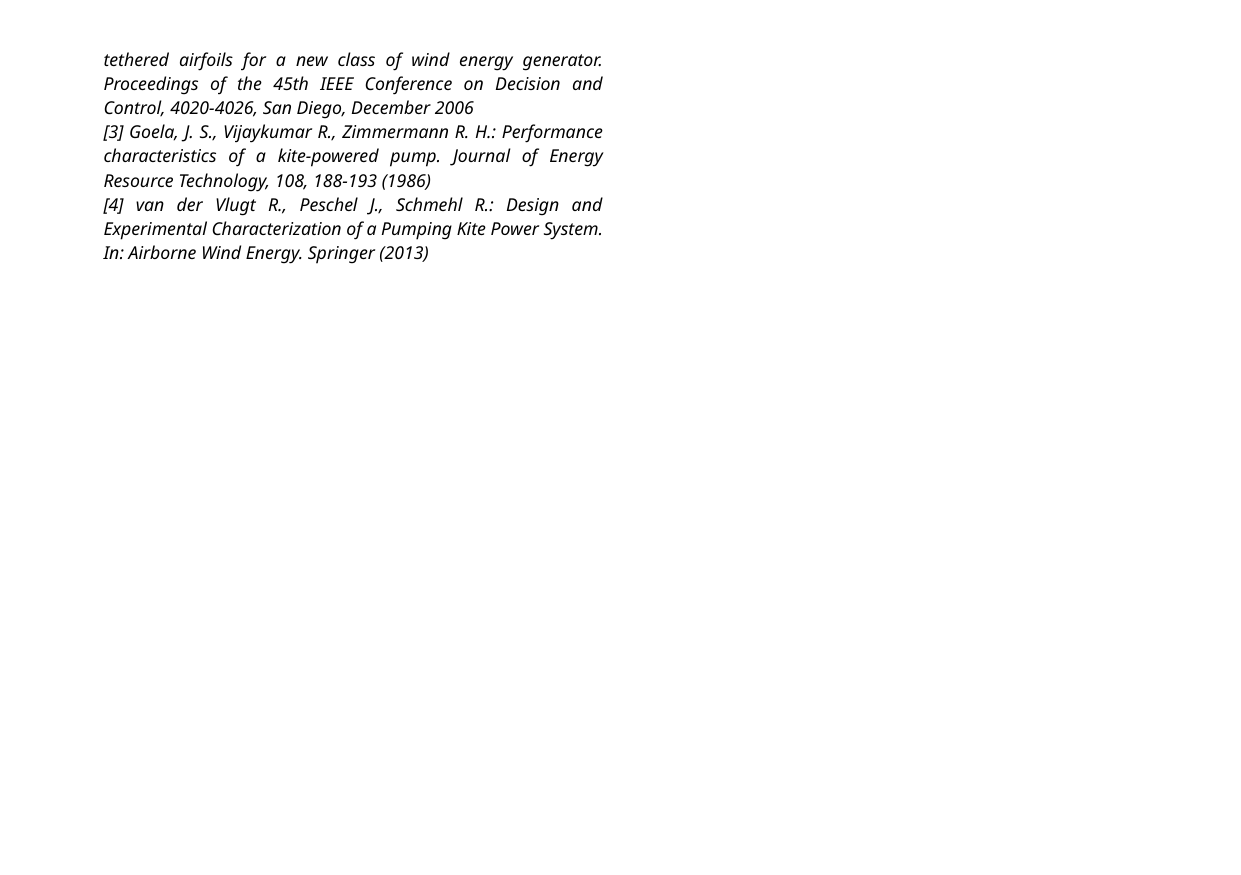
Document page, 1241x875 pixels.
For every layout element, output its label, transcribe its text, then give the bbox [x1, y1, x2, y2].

text tethered airfoils for a new class of wind energy generator. Proceedings of the 45th IEEE Conference on Decision and Control, 4020-4026, San Diego, December 2006 [103, 47, 605, 120]
text [3] Goela, J. S., Vijaykumar R., Zimmermann R. H.: Performance characteristics of a kite-powered pump. Journal of Energy Resource Technology, 108, 188-193 (1986) [103, 120, 605, 192]
text [4] van der Vlugt R., Peschel J., Schmehl R.: Design and Experimental Characterization of a Pumping Kite Power System. In: Airborne Wind Energy. Springer (2013) [103, 192, 605, 265]
